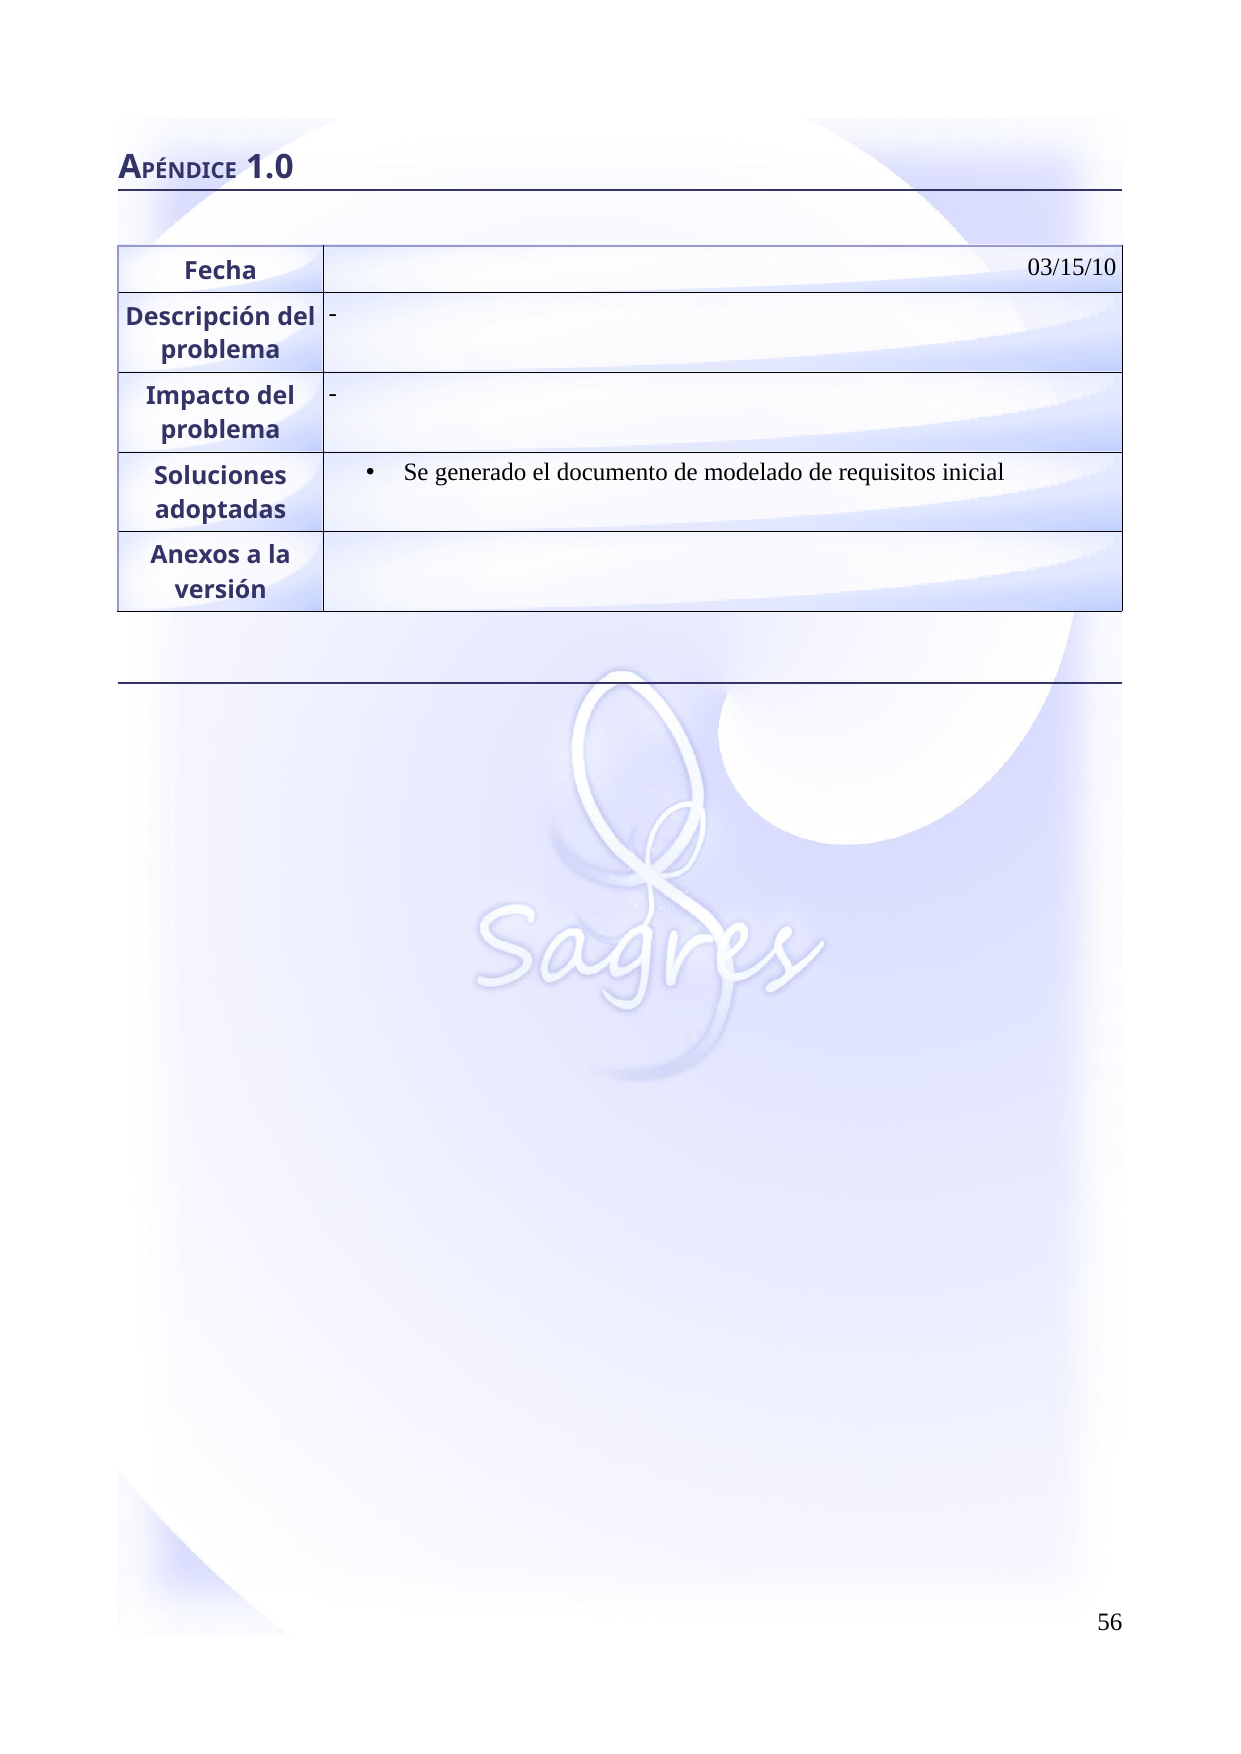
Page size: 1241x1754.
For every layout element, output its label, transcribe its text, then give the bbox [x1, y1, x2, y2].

table_cell [324, 532, 1122, 611]
picture [118, 118, 1122, 143]
table_cell Impacto del problema [119, 373, 323, 452]
table_cell - [324, 373, 1122, 452]
table_cell - [324, 293, 1122, 372]
table_cell Se generado el documento de modelado de requisitos inicial [324, 453, 1122, 531]
table_header 15/03/10 [324, 247, 1122, 292]
picture [118, 684, 1122, 1636]
picture [118, 612, 1122, 682]
picture [118, 191, 1122, 245]
table_header Fecha [119, 247, 323, 292]
table_cell Anexos a la versión [119, 532, 323, 611]
table_cell Soluciones adoptadas [119, 453, 323, 531]
table_cell Descripción del problema [119, 293, 323, 372]
subtitle Apéndice 1.0 [118, 143, 1122, 189]
